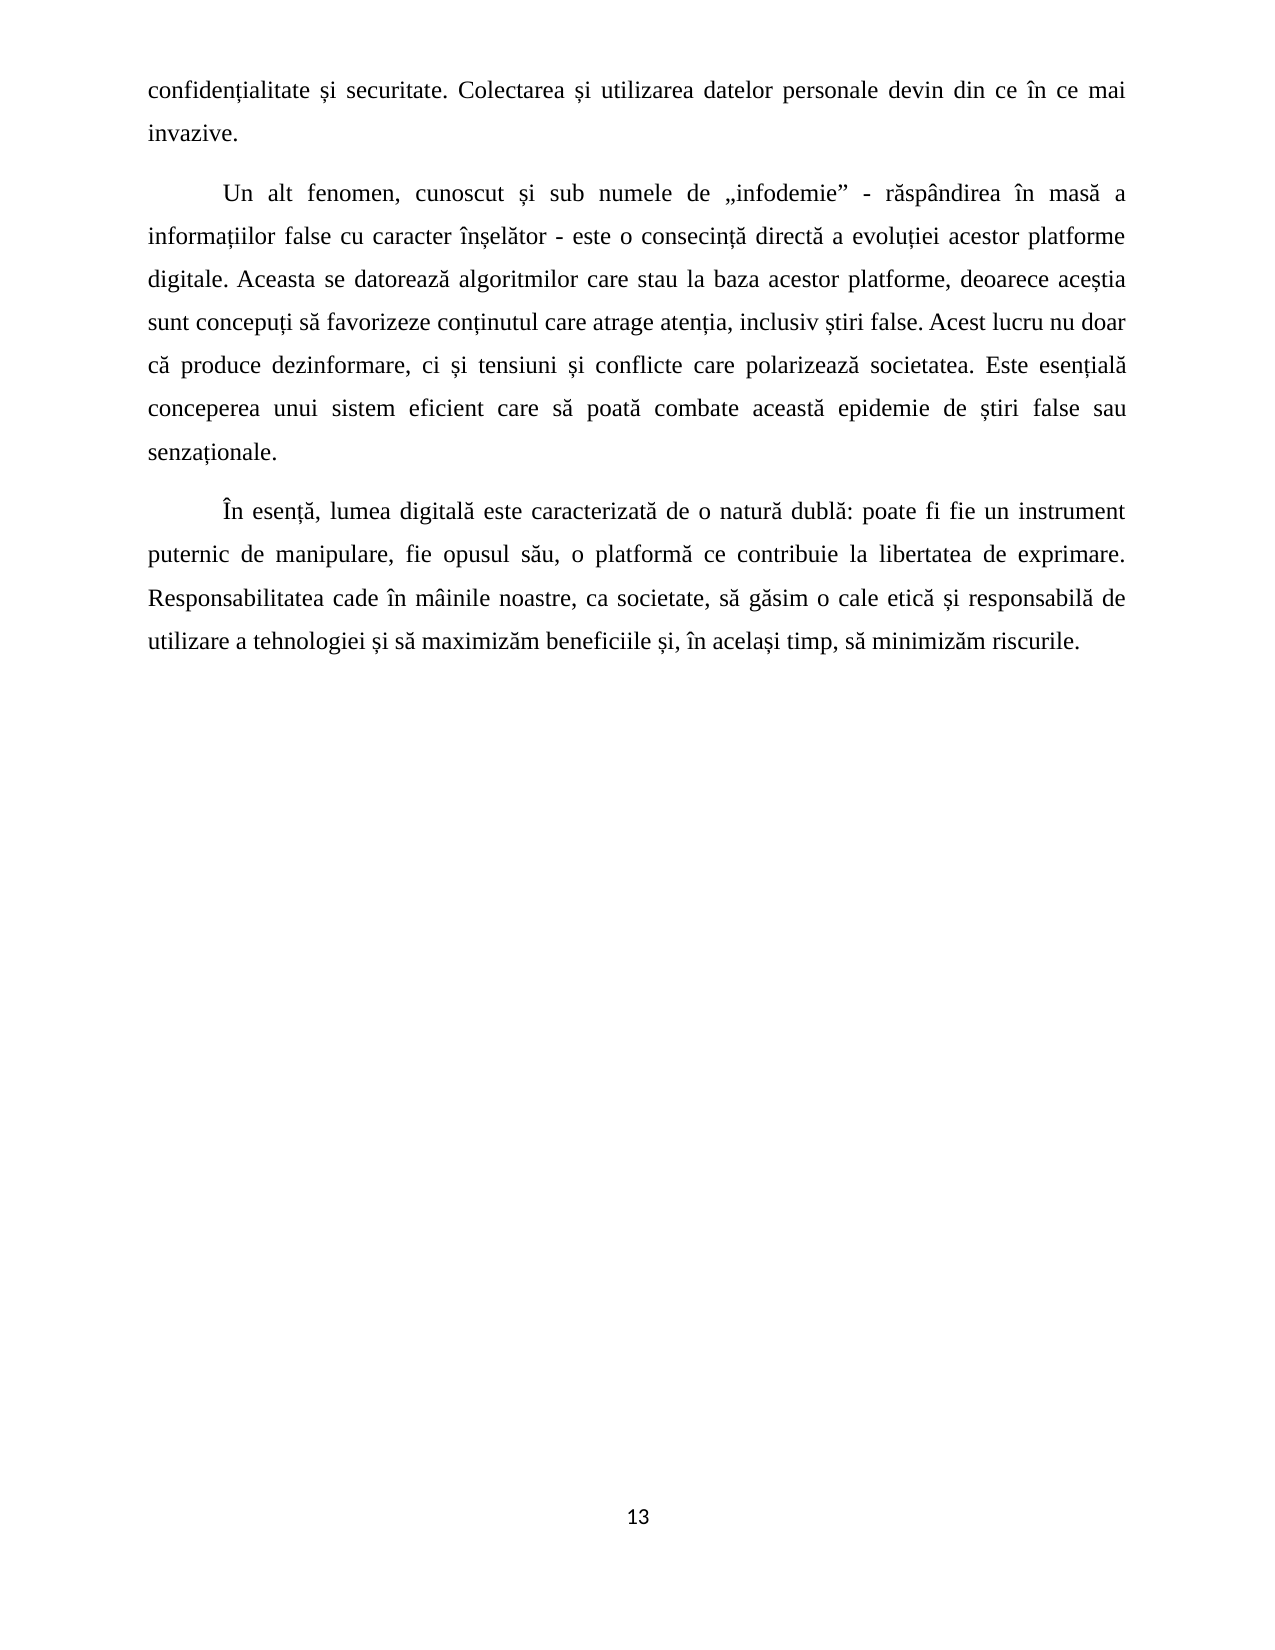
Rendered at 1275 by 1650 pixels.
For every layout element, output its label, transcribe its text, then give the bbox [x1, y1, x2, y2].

text În esență, lumea digitală este caracterizată de o natură dublă: poate fi fie un instrument puternic de manipulare, fie opusul său, o platformă ce contribuie la libertatea de exprimare. Responsabilitatea cade în mâinile noastre, ca societate, să găsim o cale etică și responsabilă de utilizare a tehnologiei și să maximizăm beneficiile și, în același timp, să minimizăm riscurile. [148, 496, 1127, 654]
text confidențialitate și securitate. Colectarea și utilizarea datelor personale devin din ce în ce mai invazive. [148, 75, 1127, 147]
text Un alt fenomen, cunoscut și sub numele de „infodemie” - răspândirea în masă a informațiilor false cu caracter înșelător - este o consecință directă a evoluției acestor platforme digitale. Aceasta se datorează algoritmilor care stau la baza acestor platforme, deoarece aceștia sunt concepuți să favorizeze conținutul care atrage atenția, inclusiv știri false. Acest lucru nu doar că produce dezinformare, ci și tensiuni și conflicte care polarizează societatea. Este esențială conceperea unui sistem eficient care să poată combate această epidemie de știri false sau senzaționale. [148, 178, 1127, 465]
